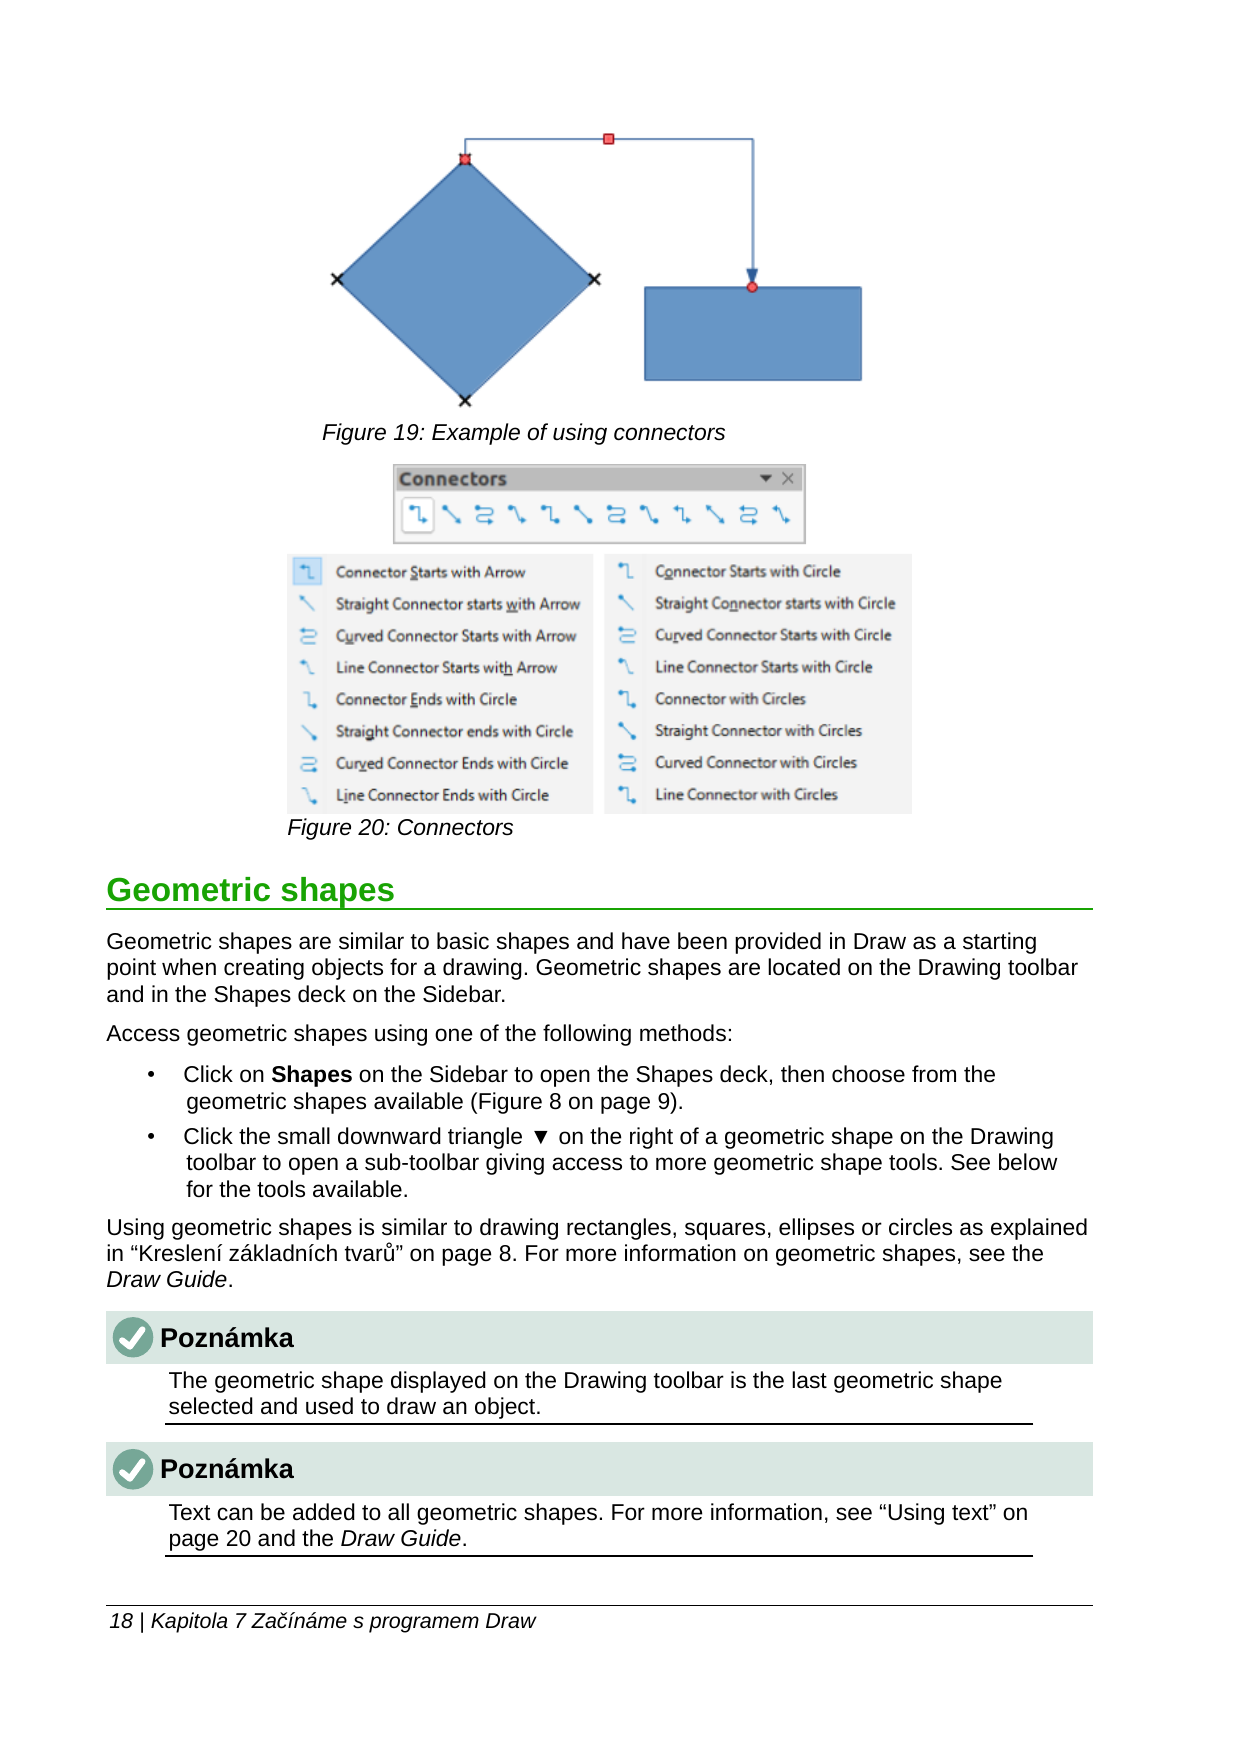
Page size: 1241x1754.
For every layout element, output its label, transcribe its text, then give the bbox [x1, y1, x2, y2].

text Figure 20: Connectors [287, 814, 912, 840]
text The geometric shape displayed on the Drawing toolbar is the last geometric shape selected and used to draw an object. [165, 1364, 1033, 1423]
subtitle Poznámka [106, 1311, 1093, 1364]
list Click on Shapes on the Sidebar to open the Shapes deck, then choose from the geometric shapes available (Figure 8 on page 9). [144, 1058, 1093, 1114]
text Access geometric shapes using one of the following methods: [106, 1019, 1093, 1046]
picture [321, 118, 878, 419]
subtitle Geometric shapes [106, 870, 1093, 908]
text Using geometric shapes is similar to drawing rectangles, squares, ellipses or circles as explained in “Drawing basic shapes” on page 8. For more information on geometric shapes, see the Draw Guide. [106, 1214, 1093, 1293]
text Text can be added to all geometric shapes. For more information, see “Using text” on page 20 and the Draw Guide. [165, 1496, 1033, 1555]
picture [287, 464, 912, 814]
list Click the small downward triangle ▼ on the right of a geometric shape on the Drawing toolbar to open a sub-toolbar giving access to more geometric shape tools. See below for the tools available. [144, 1120, 1093, 1205]
subtitle Poznámka [106, 1442, 1093, 1496]
text Figure 19: Example of using connectors [322, 419, 877, 445]
text Geometric shapes are similar to basic shapes and have been provided in Draw as a starting point when creating objects for a drawing. Geometric shapes are located on the Drawing toolbar and in the Shapes deck on the Sidebar. [106, 928, 1093, 1007]
